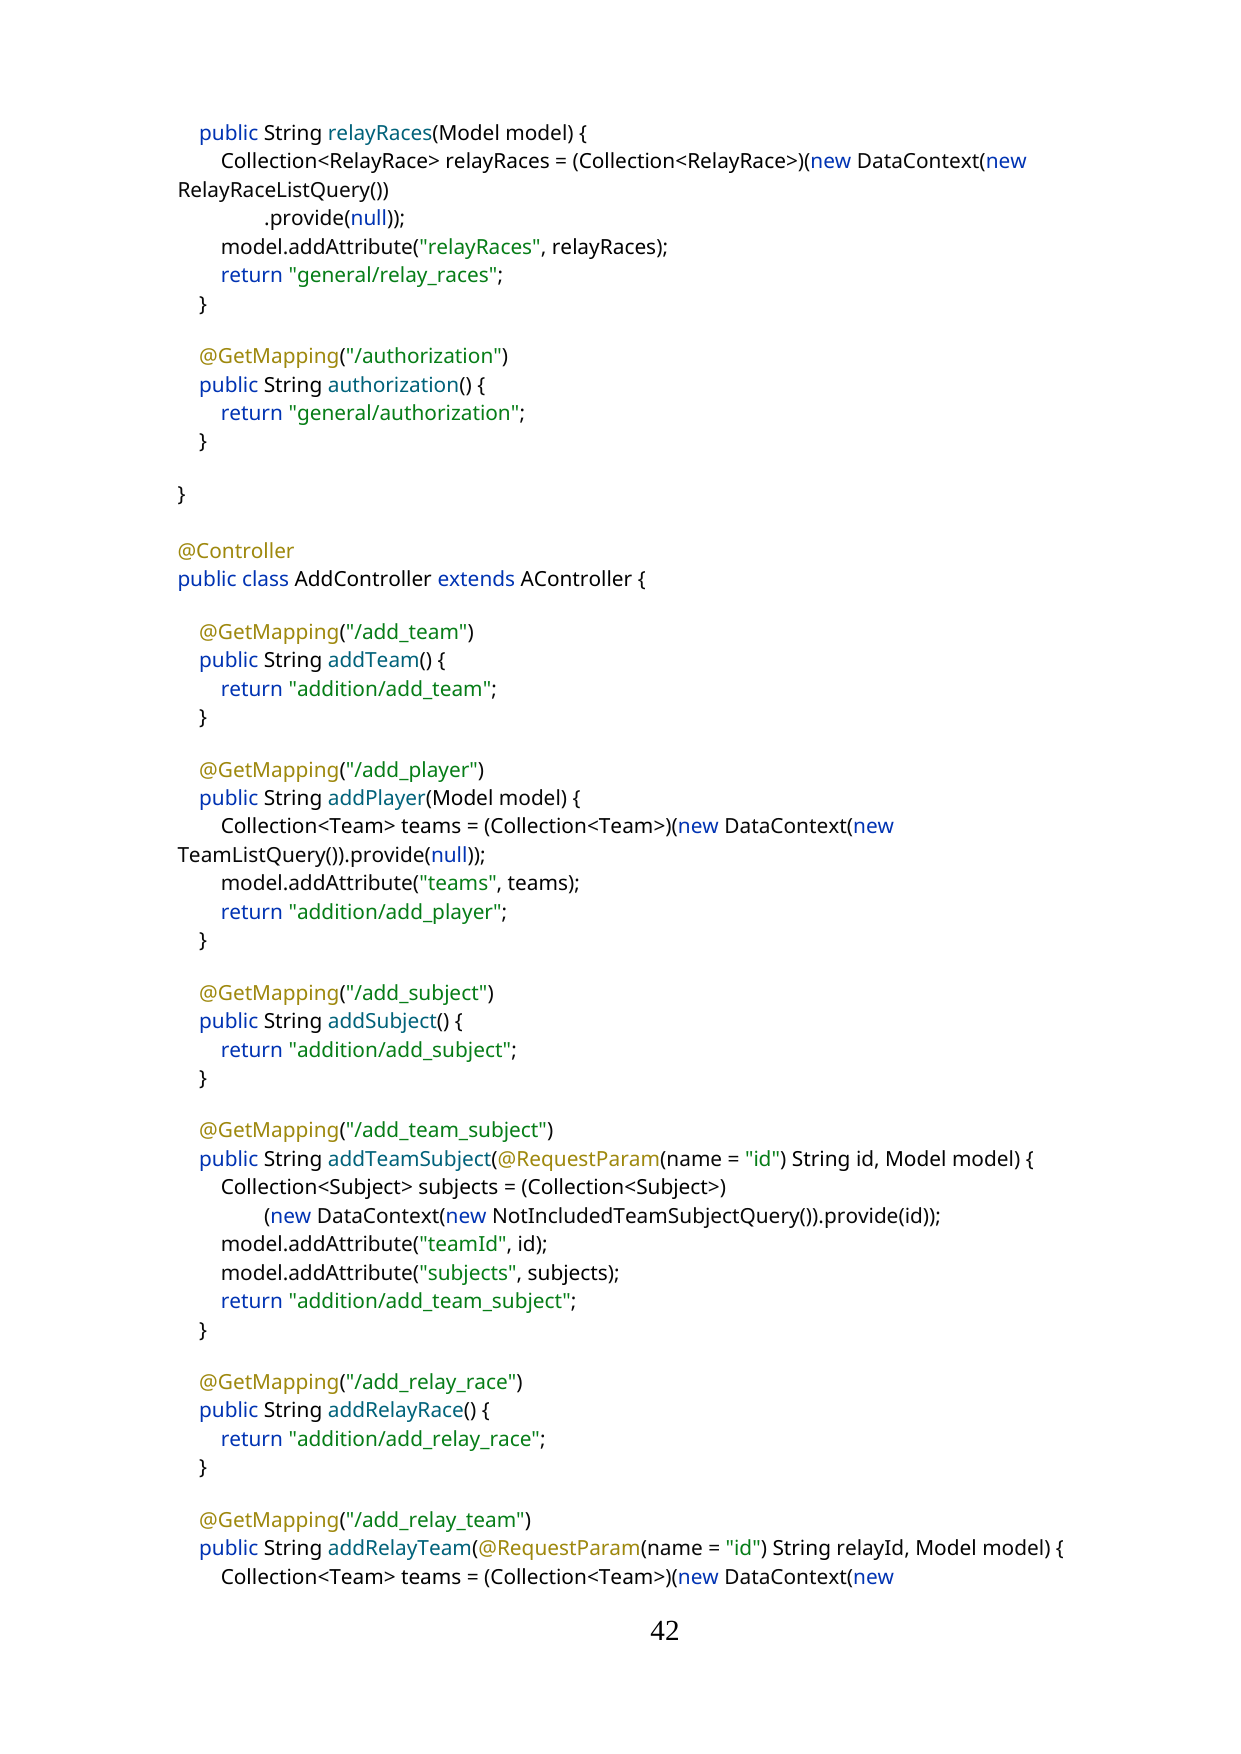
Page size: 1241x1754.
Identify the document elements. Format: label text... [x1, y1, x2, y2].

text @Controller public class AddController extends AController { @GetMapping("/add_team") public String addTeam() { return "addition/add_team"; } @GetMapping("/add_player") public String addPlayer(Model model) { Collection<Team> teams = (Collection<Team>)(new DataContext(new TeamListQuery()).provide(null)); model.addAttribute("teams", teams); return "addition/add_player"; } @GetMapping("/add_subject") public String addSubject() { return "addition/add_subject"; } @GetMapping("/add_team_subject") public String addTeamSubject(@RequestParam(name = "id") String id, Model model) { Collection<Subject> subjects = (Collection<Subject>) (new DataContext(new NotIncludedTeamSubjectQuery()).provide(id)); model.addAttribute("teamId", id); model.addAttribute("subjects", subjects); return "addition/add_team_subject"; } @GetMapping("/add_relay_race") public String addRelayRace() { return "addition/add_relay_race"; } @GetMapping("/add_relay_team") public String addRelayTeam(@RequestParam(name = "id") String relayId, Model model) { Collection<Team> teams = (Collection<Team>)(new DataContext(new [177, 536, 1152, 1590]
text public String relayRaces(Model model) { Collection<RelayRace> relayRaces = (Collection<RelayRace>)(new DataContext(new RelayRaceListQuery()) .provide(null)); model.addAttribute("relayRaces", relayRaces); return "general/relay_races"; } @GetMapping("/authorization") public String authorization() { return "general/authorization"; } } [177, 118, 1152, 507]
